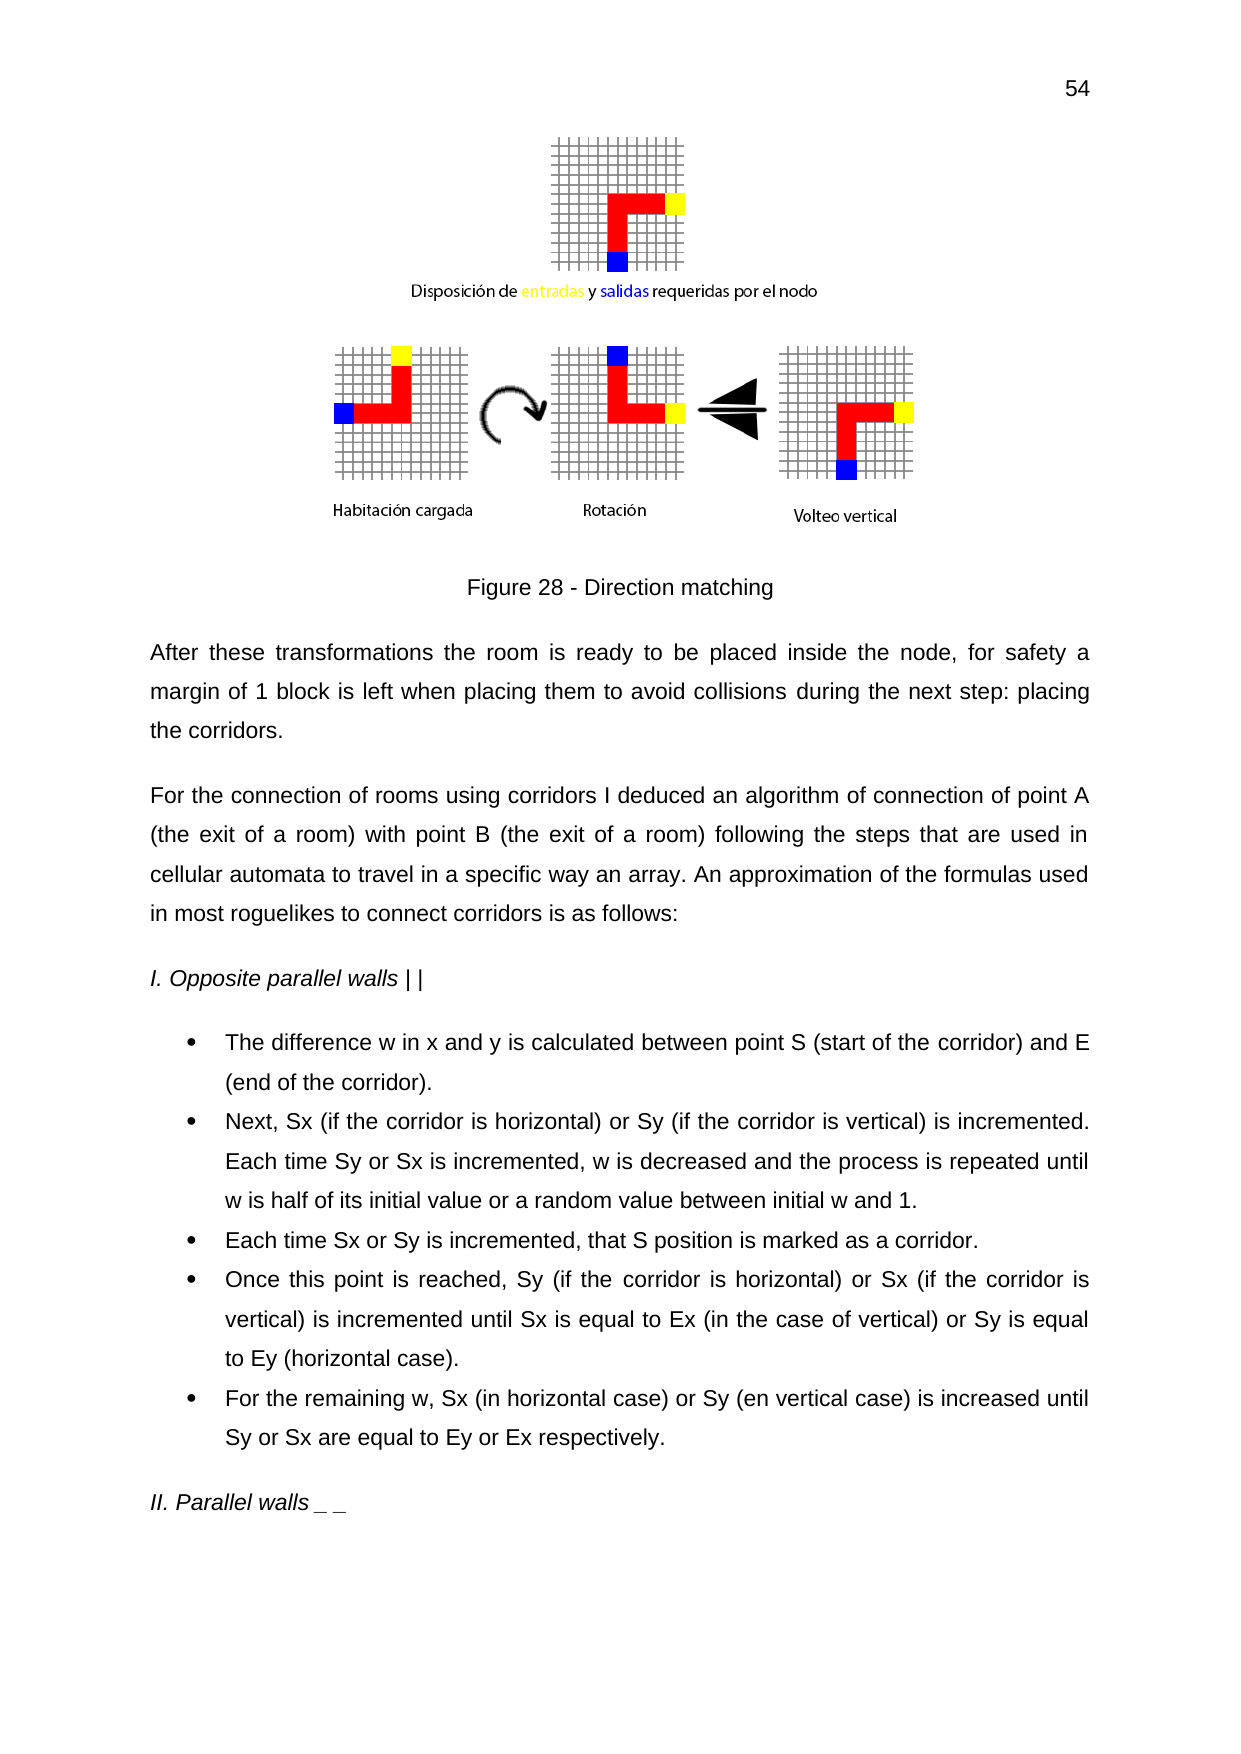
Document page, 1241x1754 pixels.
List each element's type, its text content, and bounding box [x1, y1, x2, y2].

list Each time Sx or Sy is incremented, that S position is marked as a corridor. [187, 1227, 1090, 1253]
text II. Parallel walls _ _ [150, 1488, 1090, 1515]
list The difference w in x and y is calculated between point S (start of the corridor) and E (end of the corridor). [187, 1029, 1090, 1095]
text Figure 28 - Direction matching [150, 574, 1090, 600]
text I. Opposite parallel walls | | [150, 965, 1090, 991]
picture [245, 127, 995, 536]
list Once this point is reached, Sy (if the corridor is horizontal) or Sx (if the corridor is vertical) is incremented until Sx is equal to Ex (in the case of vertical) or Sy is equal to Ey (horizontal case). [187, 1266, 1090, 1371]
list Next, Sx (if the corridor is horizontal) or Sy (if the corridor is vertical) is incremented. Each time Sy or Sx is incremented, w is decreased and the process is repeated until w is half of its initial value or a random value between initial w and 1. [187, 1108, 1090, 1213]
text For the connection of rooms using corridors I deduced an algorithm of connection of point A (the exit of a room) with point B (the exit of a room) following the steps that are used in cellular automata to travel in a specific way an array. An approximation of the formulas used in most roguelikes to connect corridors is as follows: [150, 782, 1090, 927]
list For the remaining w, Sx (in horizontal case) or Sy (en vertical case) is increased until Sy or Sx are equal to Ey or Ex respectively. [187, 1384, 1090, 1450]
text After these transformations the room is ready to be placed inside the node, for safety a margin of 1 block is left when placing them to avoid collisions during the next step: placing the corridors. [150, 638, 1090, 744]
